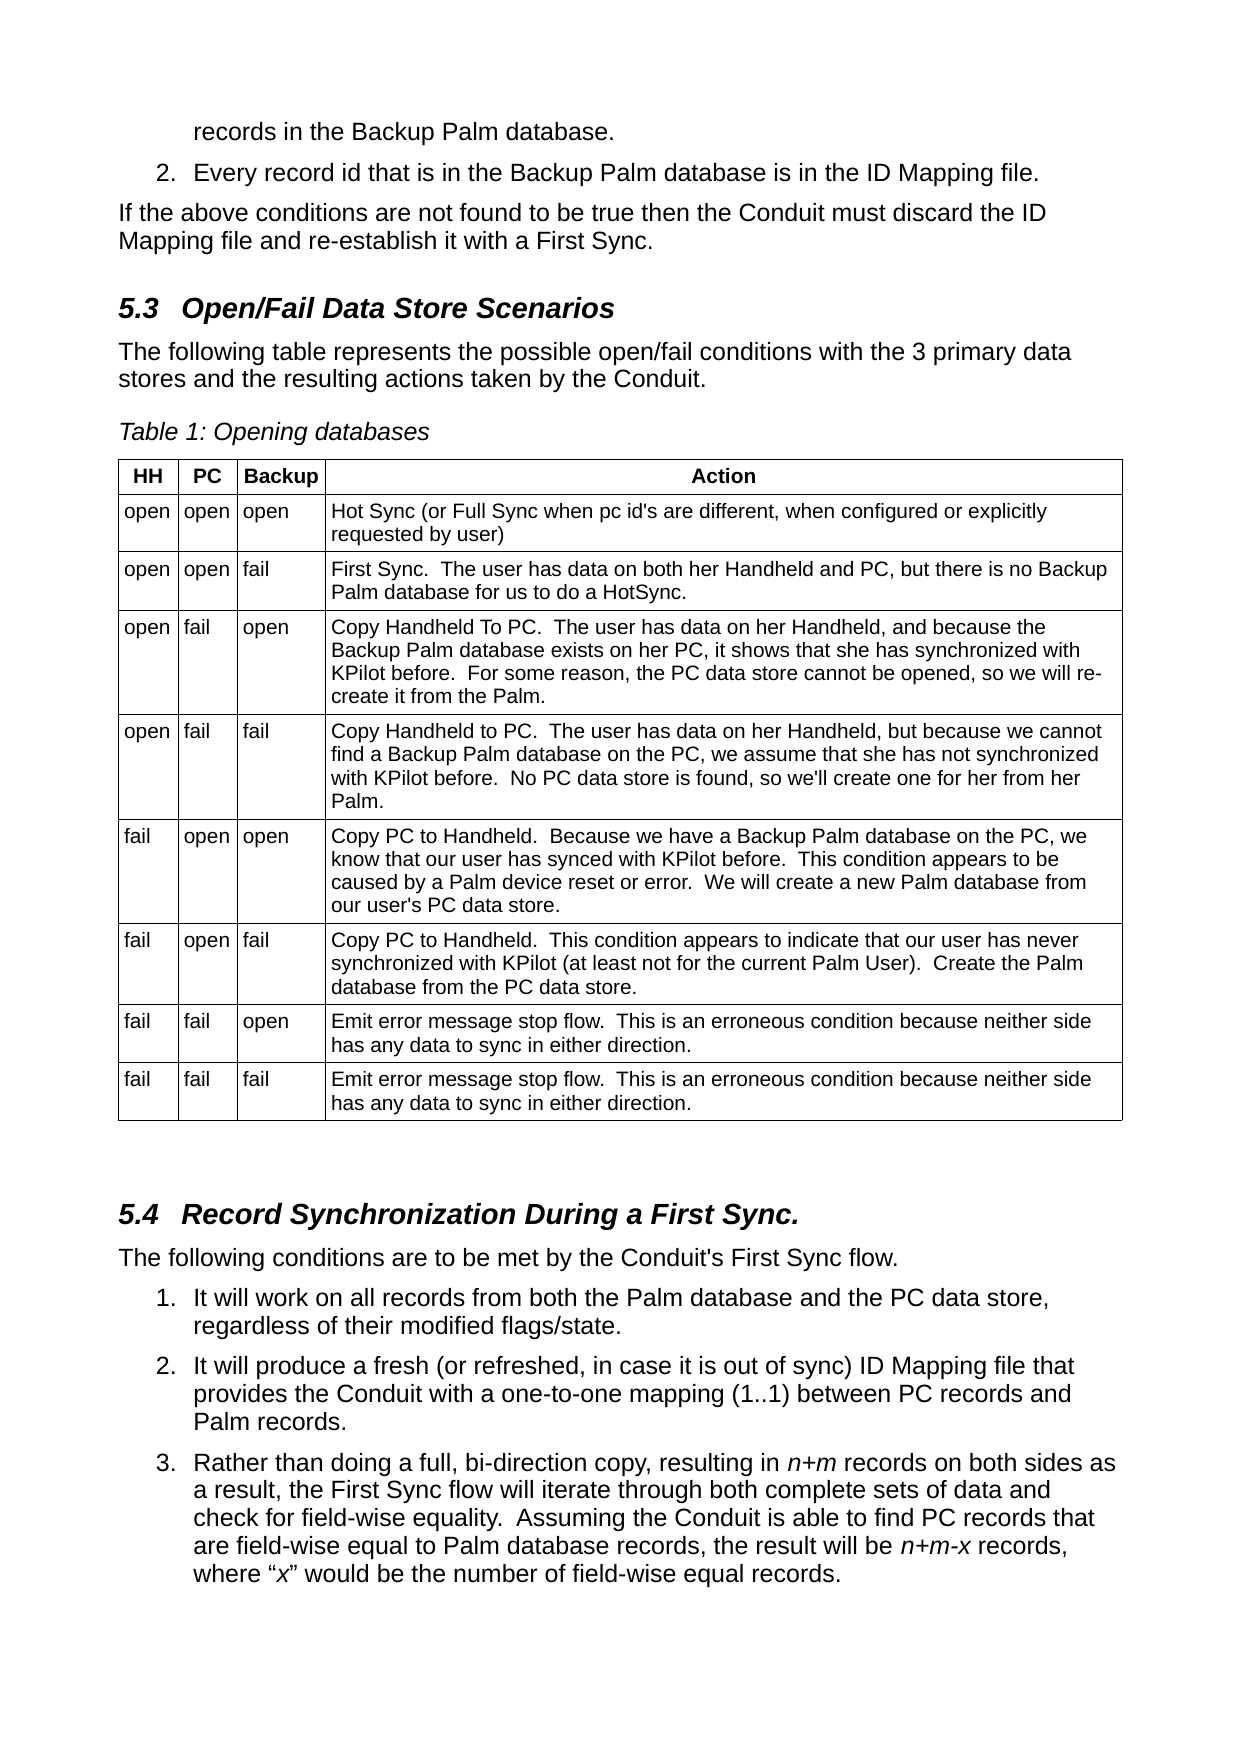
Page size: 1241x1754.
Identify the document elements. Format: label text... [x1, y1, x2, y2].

text If the above conditions are not found to be true then the Conduit must discard the ID Mapping file and re-establish it with a First Sync. [118, 199, 1122, 255]
text The following table represents the possible open/fail conditions with the 3 primary data stores and the resulting actions taken by the Conduit. [118, 337, 1122, 393]
table_cell open [119, 495, 178, 551]
table_cell open [179, 820, 237, 923]
text The following conditions are to be met by the Conduit's First Sync flow. [118, 1243, 1122, 1271]
table_cell fail [179, 611, 237, 714]
table_cell Copy Handheld to PC. The user has data on her Handheld, but because we cannot find a Backup Palm database on the PC, we assume that she has not synchronized with KPilot before. No PC data store is found, so we'll create one for her from her Palm. [326, 715, 1122, 818]
table_cell open [238, 495, 325, 551]
list records in the Backup Palm database. [156, 118, 1122, 146]
text Table 1: Opening databases [118, 418, 1122, 446]
table_cell open [238, 820, 325, 923]
table_cell fail [238, 552, 325, 609]
subtitle Record Synchronization During a First Sync. [118, 1198, 1122, 1231]
table_cell open [119, 552, 178, 609]
table_cell open [238, 611, 325, 714]
table_cell open [179, 552, 237, 609]
table_cell open [238, 1005, 325, 1062]
table_header Action [326, 460, 1122, 493]
table_cell fail [179, 1005, 237, 1062]
table_cell fail [179, 715, 237, 818]
table_cell fail [119, 1005, 178, 1062]
table_header PC [179, 460, 237, 493]
list It will work on all records from both the Palm database and the PC data store, regardless of their modified flags/state. [156, 1284, 1122, 1339]
table_cell First Sync. The user has data on both her Handheld and PC, but there is no Backup Palm database for us to do a HotSync. [326, 552, 1122, 609]
list Every record id that is in the Backup Palm database is in the ID Mapping file. [156, 158, 1122, 186]
list Rather than doing a full, bi-direction copy, resulting in n+m records on both sides as a result, the First Sync flow will iterate through both complete sets of data and check for field-wise equality. Assuming the Conduit is able to find PC records that are field-wise equal to Palm database records, the result will be n+m-x records, where “x” would be the number of field-wise equal records. [156, 1448, 1122, 1588]
table_cell fail [238, 924, 325, 1004]
table_cell fail [179, 1063, 237, 1120]
table_cell Copy PC to Handheld. This condition appears to indicate that our user has never synchronized with KPilot (at least not for the current Palm User). Create the Palm database from the PC data store. [326, 924, 1122, 1004]
table_header HH [119, 460, 178, 493]
table_cell fail [238, 1063, 325, 1120]
table_cell fail [119, 924, 178, 1004]
table_cell open [179, 924, 237, 1004]
table_header Backup [238, 460, 325, 493]
table_cell Copy Handheld To PC. The user has data on her Handheld, and because the Backup Palm database exists on her PC, it shows that she has synchronized with KPilot before. For some reason, the PC data store cannot be opened, so we will re-create it from the Palm. [326, 611, 1122, 714]
table_cell fail [119, 820, 178, 923]
table_cell Copy PC to Handheld. Because we have a Backup Palm database on the PC, we know that our user has synced with KPilot before. This condition appears to be caused by a Palm device reset or error. We will create a new Palm database from our user's PC data store. [326, 820, 1122, 923]
table_cell open [119, 715, 178, 818]
table_cell Emit error message stop flow. This is an erroneous condition because neither side has any data to sync in either direction. [326, 1063, 1122, 1120]
table_cell open [119, 611, 178, 714]
table_cell open [179, 495, 237, 551]
list It will produce a fresh (or refreshed, in case it is out of sync) ID Mapping file that provides the Conduit with a one-to-one mapping (1..1) between PC records and Palm records. [156, 1352, 1122, 1436]
table_cell fail [119, 1063, 178, 1120]
subtitle Open/Fail Data Store Scenarios [118, 292, 1122, 325]
table_cell Hot Sync (or Full Sync when pc id's are different, when configured or explicitly requested by user) [326, 495, 1122, 551]
table_cell fail [238, 715, 325, 818]
table_cell Emit error message stop flow. This is an erroneous condition because neither side has any data to sync in either direction. [326, 1005, 1122, 1062]
